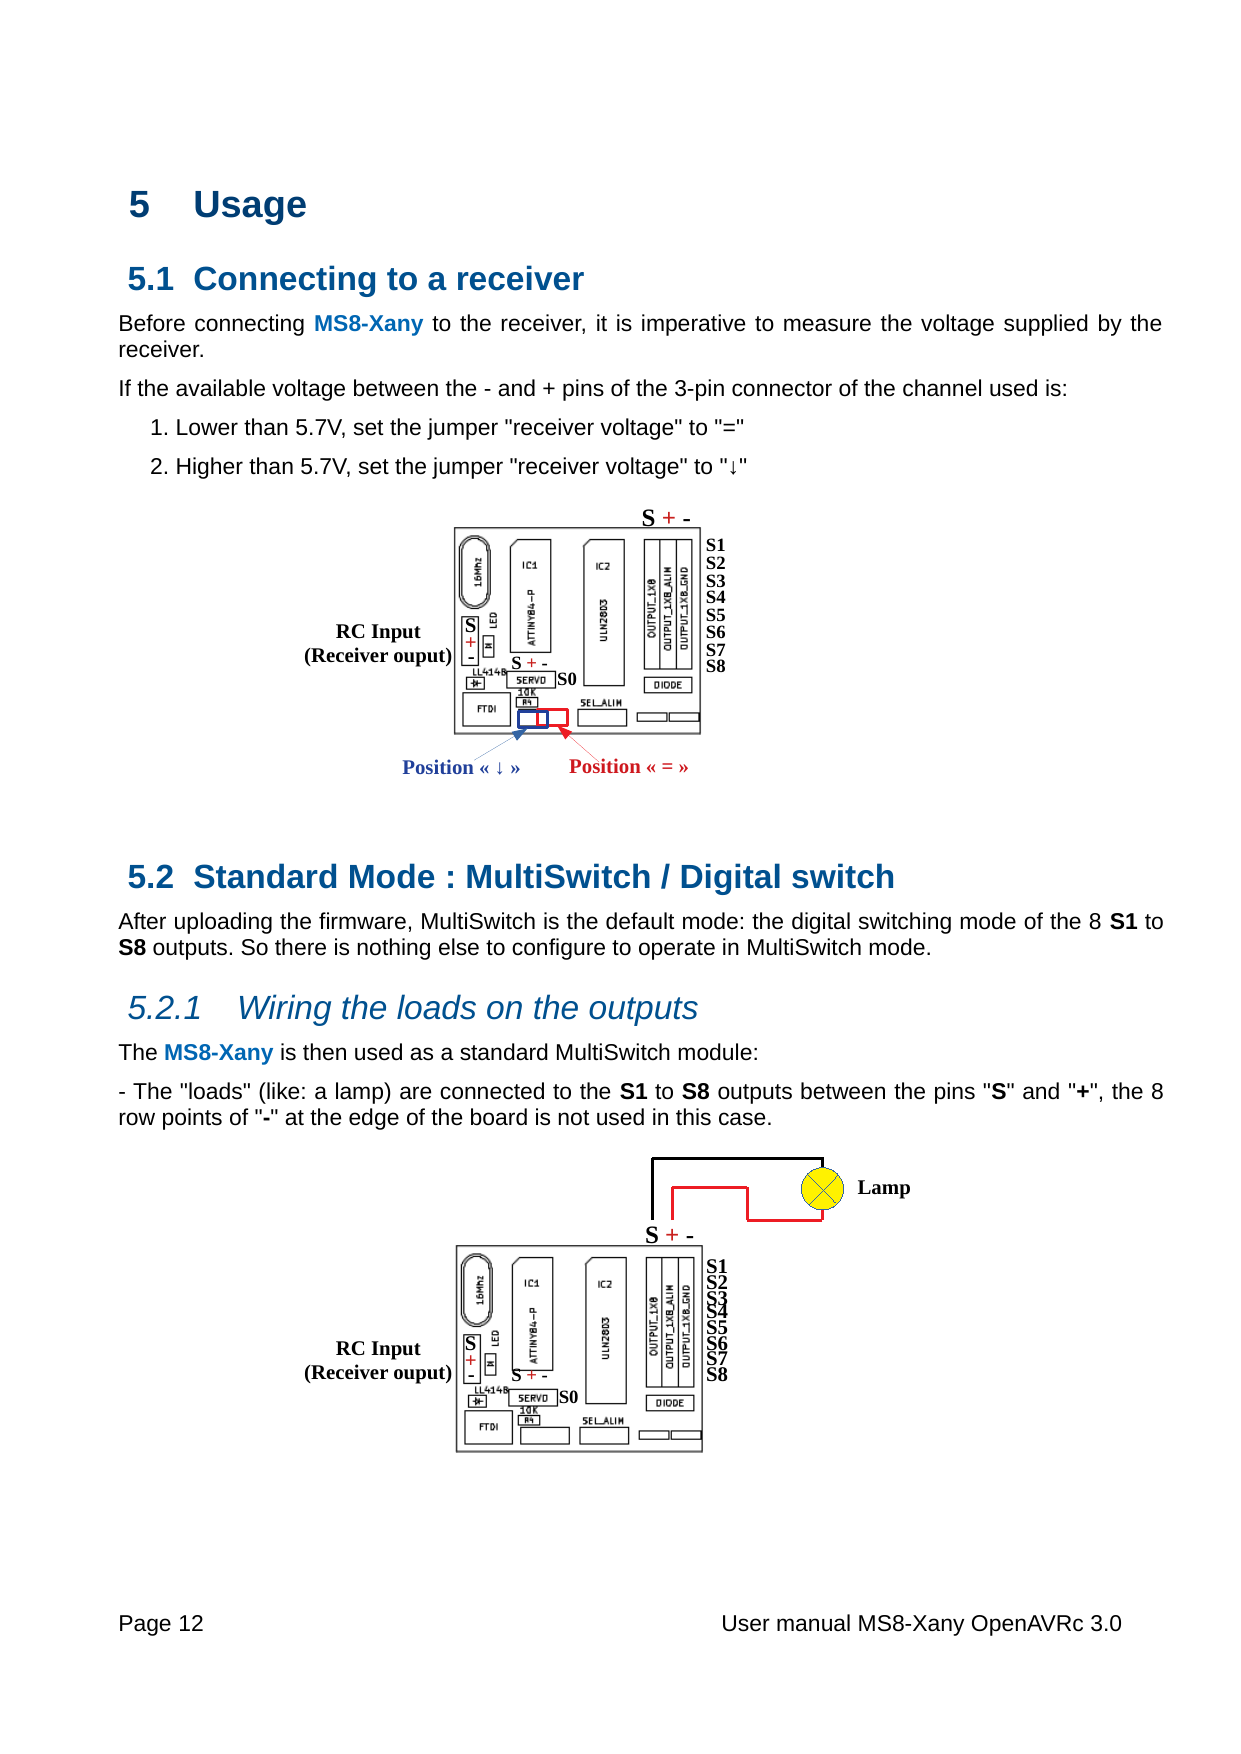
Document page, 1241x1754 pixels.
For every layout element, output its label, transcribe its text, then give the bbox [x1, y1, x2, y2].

subtitle Standard Mode : MultiSwitch / Digital switch [118, 857, 1164, 895]
picture [455, 1244, 704, 1453]
text Before connecting MS8-Xany to the receiver, it is imperative to measure the voltage supplied by the receiver. [118, 310, 1164, 363]
text 1. Lower than 5.7V, set the jumper "receiver voltage" to "=" [118, 414, 1164, 441]
text - The "loads" (like: a lamp) are connected to the S1 to S8 outputs between the pins "S" and "+", the 8 row points of "-" at the edge of the board is not used in this case. [118, 1078, 1164, 1130]
text After uploading the firmware, MultiSwitch is the default mode: the digital switching mode of the 8 S1 to S8 outputs. So there is nothing else to configure to operate in MultiSwitch mode. [118, 908, 1164, 961]
picture [523, 727, 562, 735]
subtitle Wiring the loads on the outputs [118, 988, 1164, 1026]
picture [520, 713, 536, 726]
picture [453, 526, 702, 735]
subtitle Connecting to a receiver [118, 259, 1164, 298]
text 2. Higher than 5.7V, set the jumper "receiver voltage" to "↓" [118, 453, 1164, 479]
subtitle Usage [118, 182, 1164, 226]
picture [549, 711, 566, 724]
picture [539, 713, 546, 724]
text The MS8-Xany is then used as a standard MultiSwitch module: [118, 1039, 1164, 1065]
text If the available voltage between the - and + pins of the 3-pin connector of the channel used is: [118, 375, 1164, 402]
